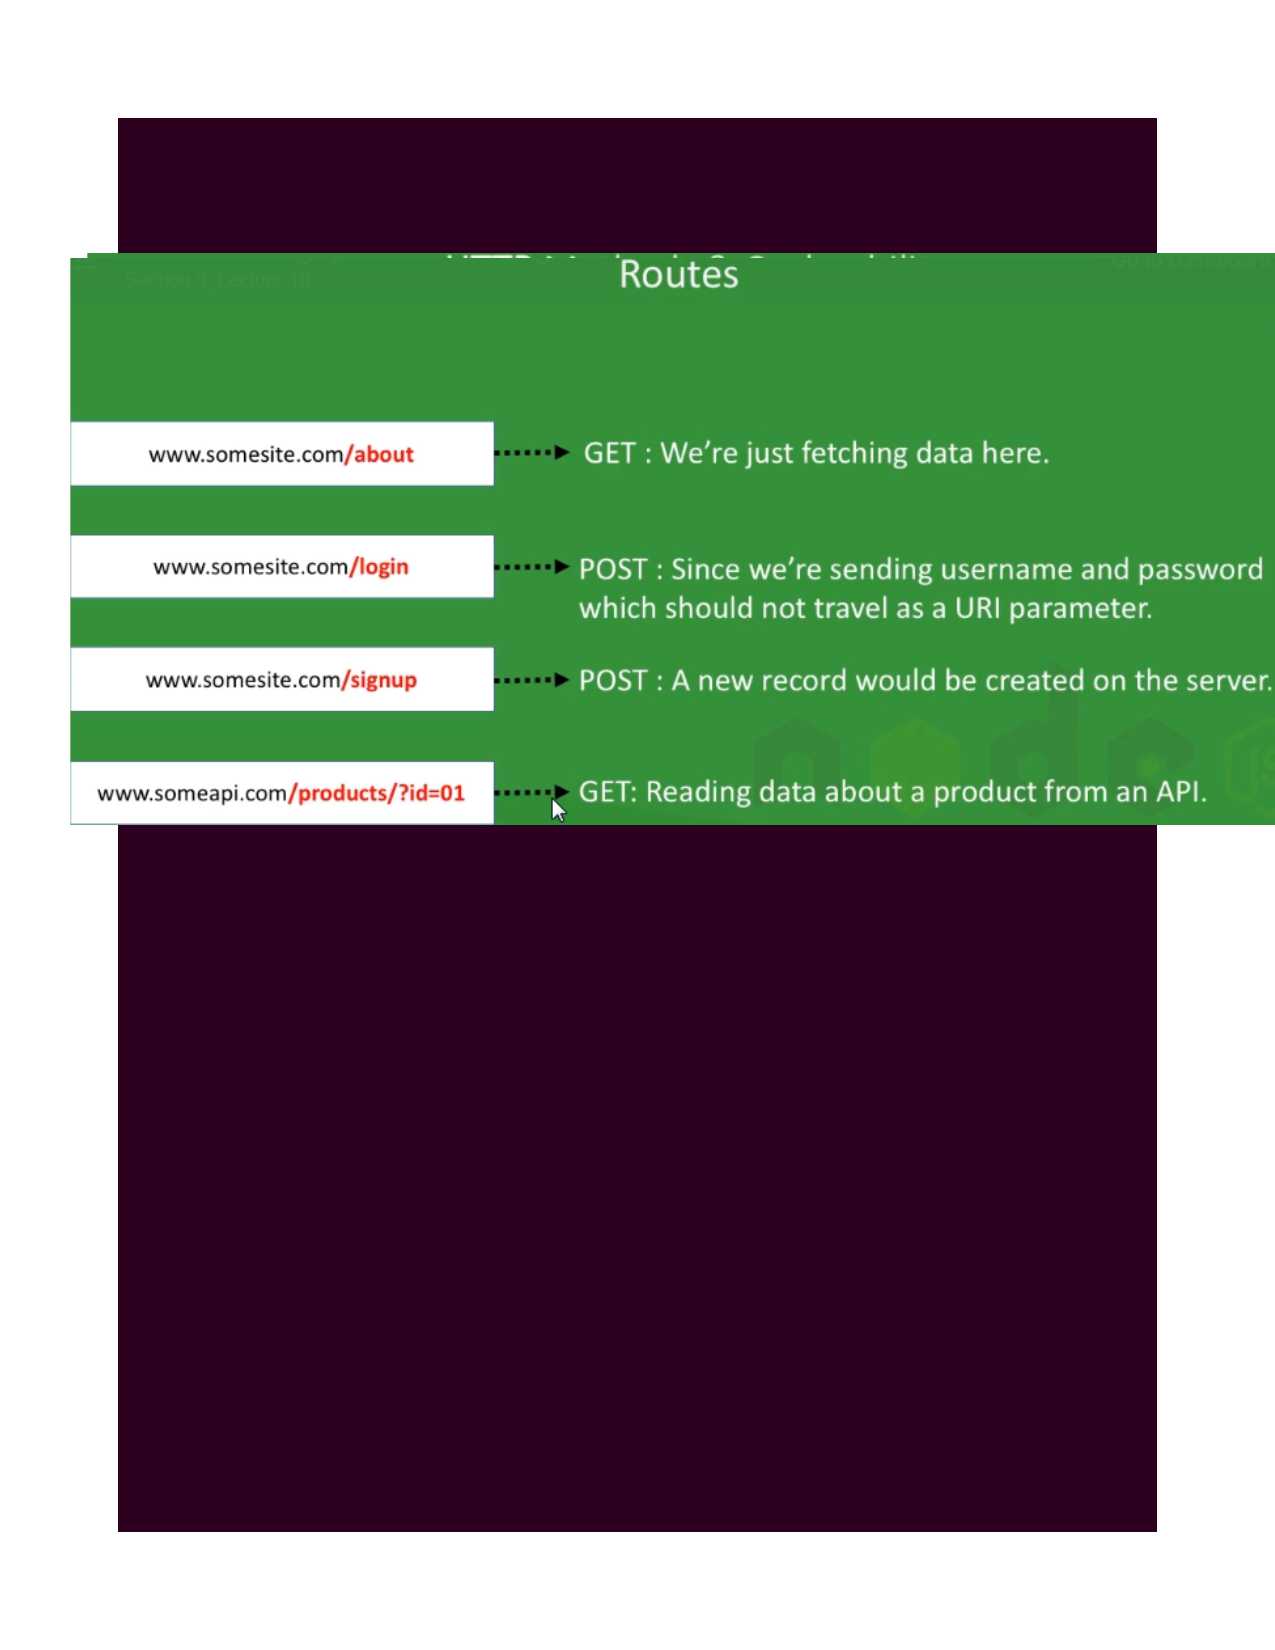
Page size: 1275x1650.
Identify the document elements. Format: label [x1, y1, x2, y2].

picture [70, 253, 1275, 825]
